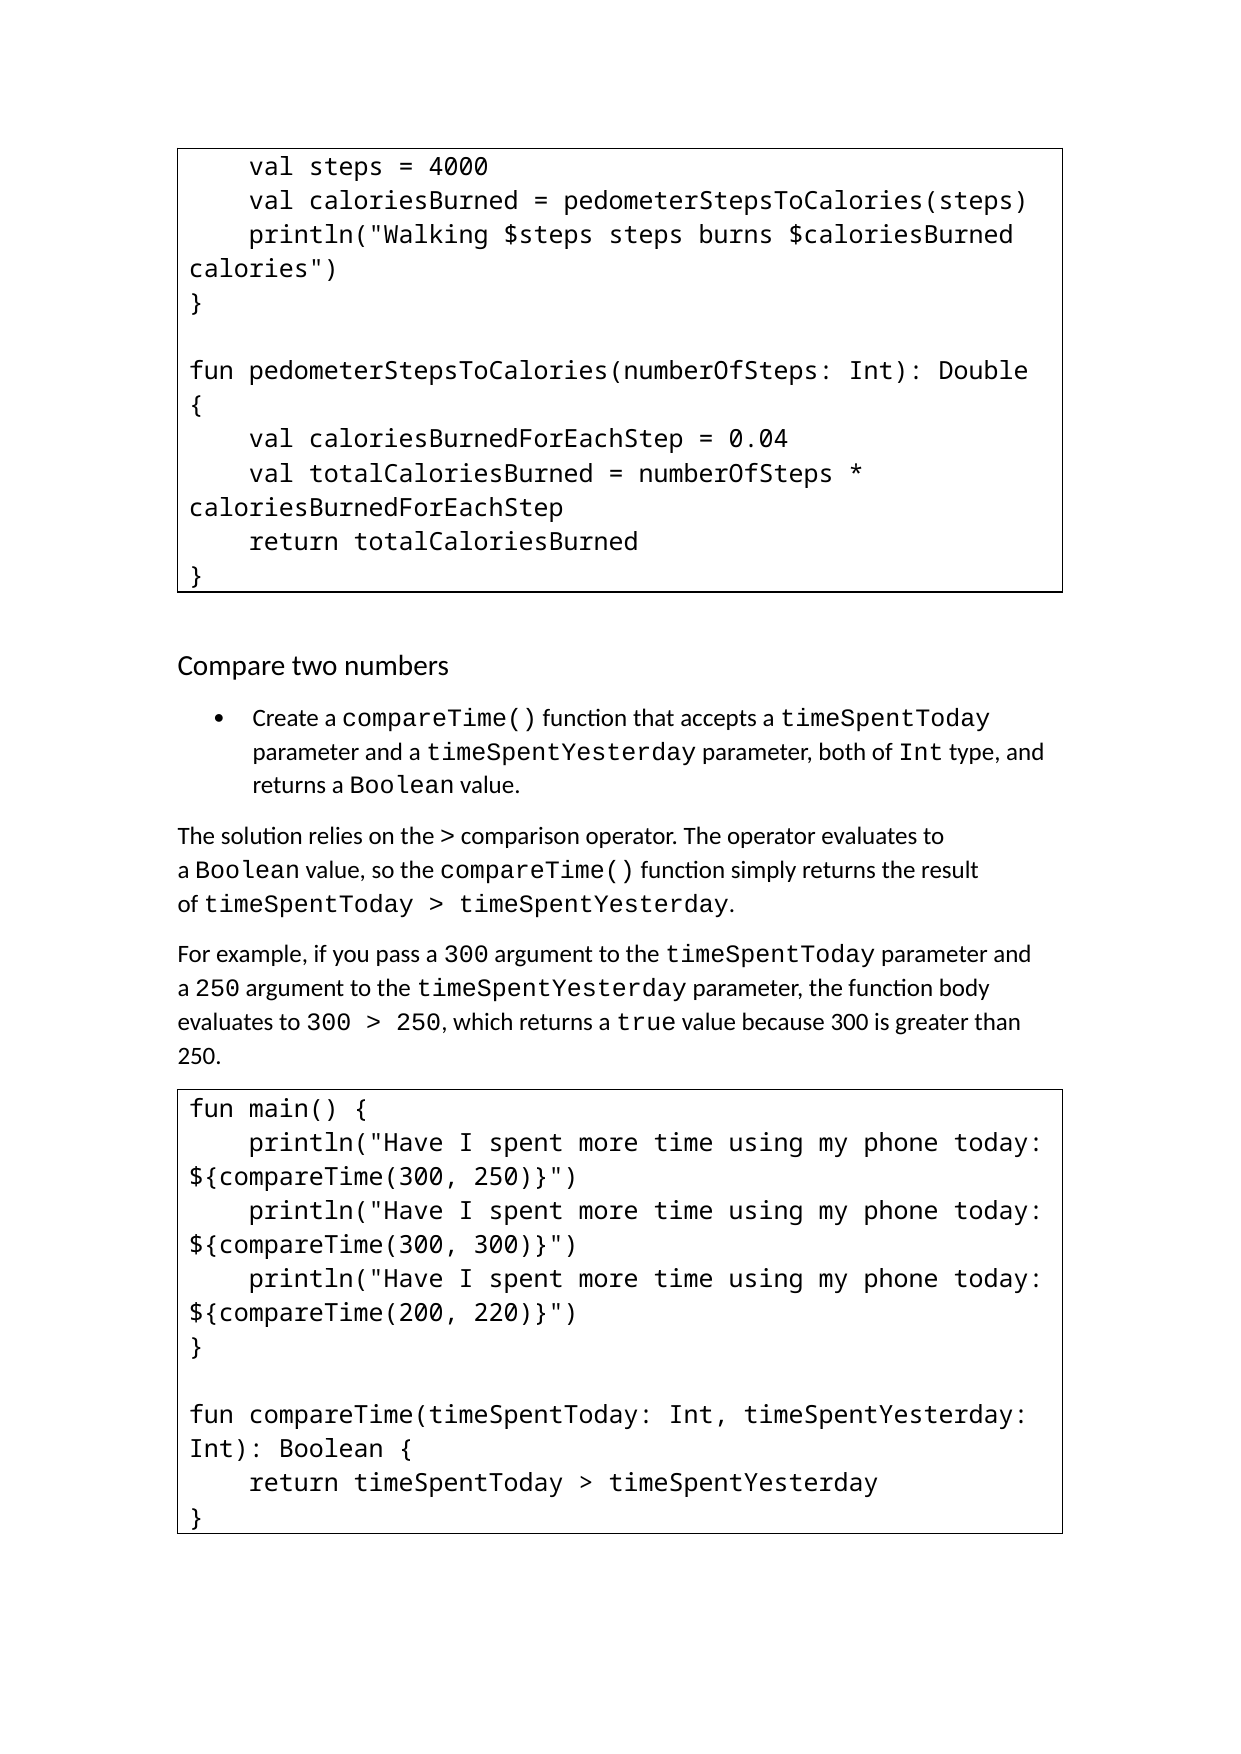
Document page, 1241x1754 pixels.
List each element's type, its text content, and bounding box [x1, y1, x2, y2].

list Create a compareTime() function that accepts a timeSpentToday parameter and a timeSpentYesterday parameter, both of Int type, and returns a Boolean value. [215, 702, 1063, 801]
text Compare two numbers [177, 647, 1063, 683]
text For example, if you pass a 300 argument to the timeSpentToday parameter and a 250 argument to the timeSpentYesterday parameter, the function body evaluates to 300 > 250, which returns a true value because 300 is greater than 250. [177, 938, 1063, 1071]
text The solution relies on the > comparison operator. The operator evaluates to a Boolean value, so the compareTime() function simply returns the result of timeSpentToday > timeSpentYesterday. [177, 820, 1063, 920]
table_header fun main() { println("Have I spent more time using my phone today: ${compareTime(300, 250)}") println("Have I spent more time using my phone today: ${compareTime(300, 300)}") println("Have I spent more time using my phone today: ${compareTime(200, 220)}") } fun compareTime(timeSpentToday: Int, timeSpentYesterday: Int): Boolean { return timeSpentToday > timeSpentYesterday } [178, 1090, 1062, 1533]
table_header val steps = 4000 val caloriesBurned = pedometerStepsToCalories(steps) println("Walking $steps steps burns $caloriesBurned calories") } fun pedometerStepsToCalories(numberOfSteps: Int): Double { val caloriesBurnedForEachStep = 0.04 val totalCaloriesBurned = numberOfSteps * caloriesBurnedForEachStep return totalCaloriesBurned } [178, 149, 1062, 591]
